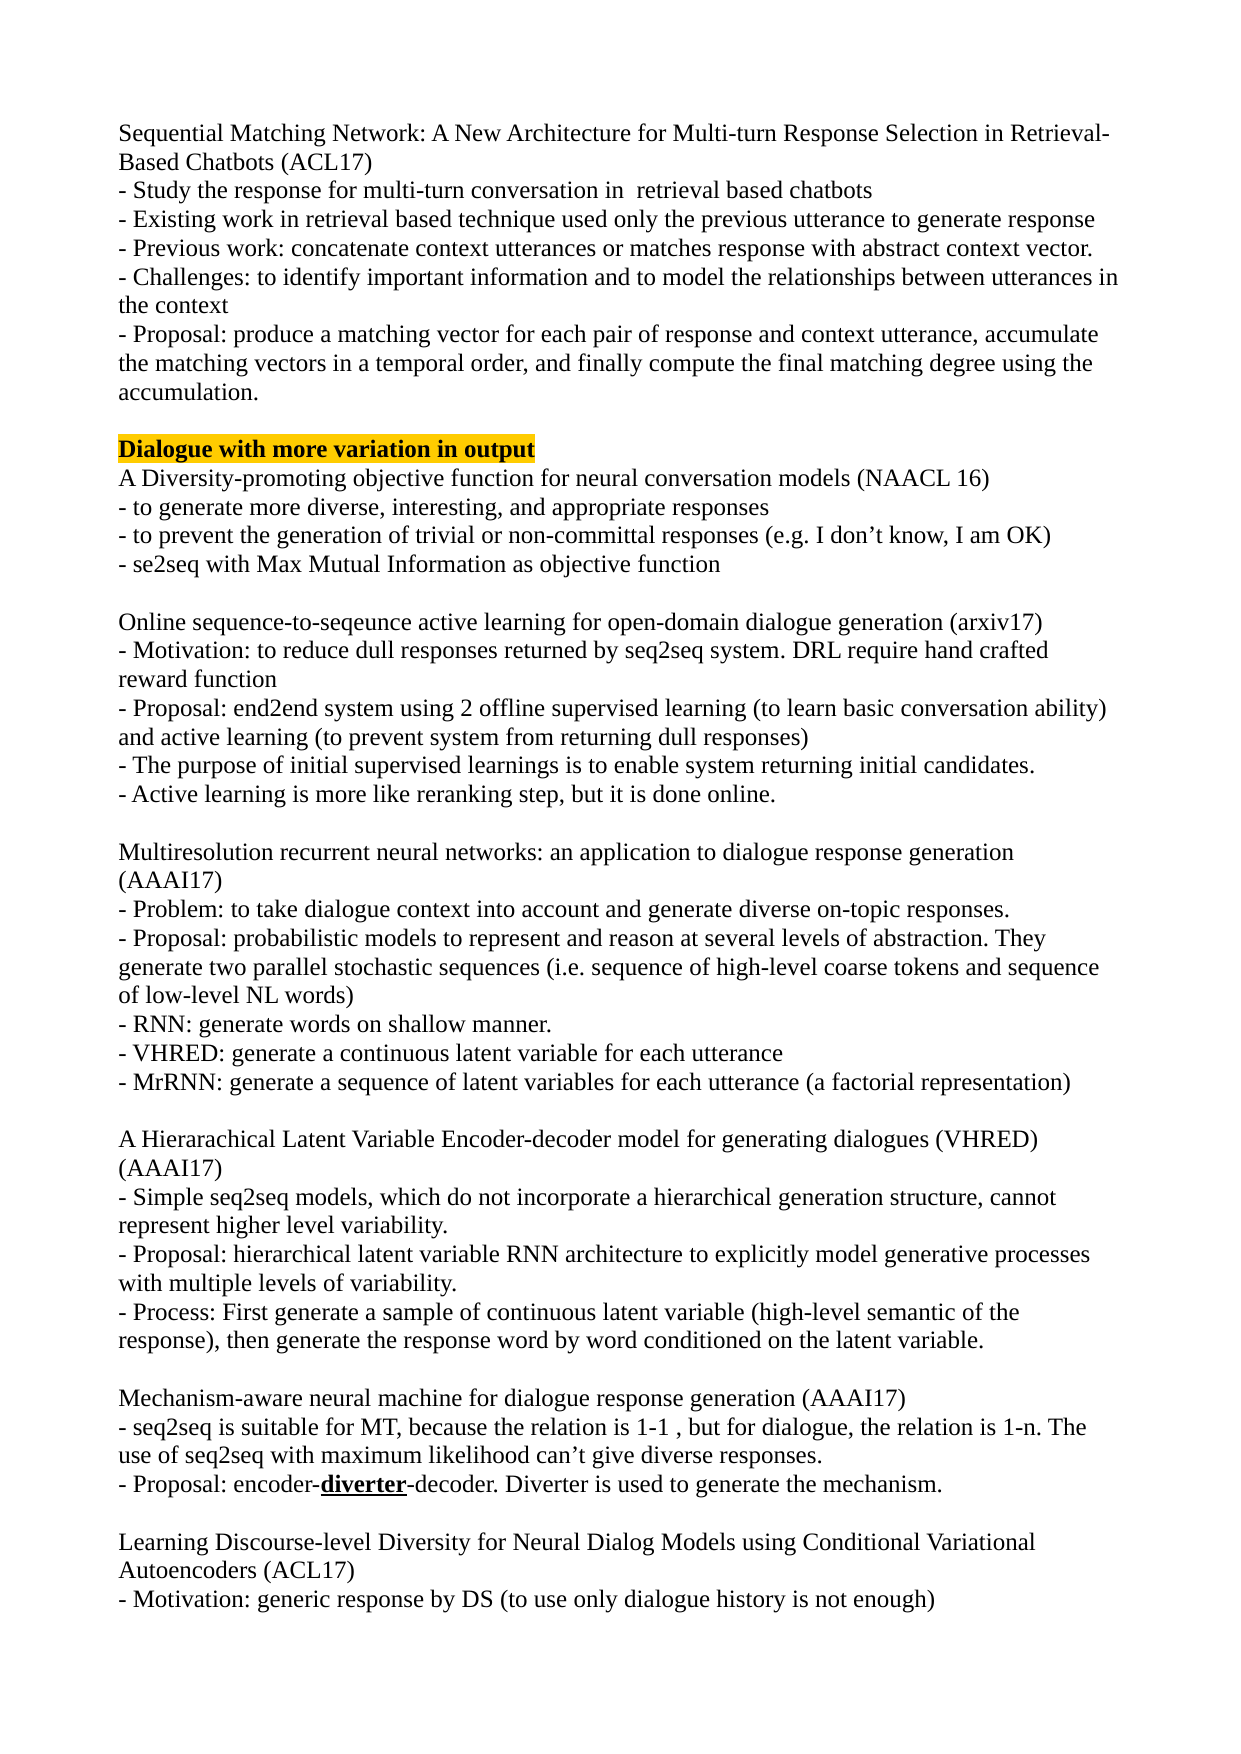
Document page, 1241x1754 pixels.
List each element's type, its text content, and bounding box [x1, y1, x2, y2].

text - Process: First generate a sample of continuous latent variable (high-level semantic of the response), then generate the response word by word conditioned on the latent variable. [118, 1297, 1122, 1354]
text - Existing work in retrieval based technique used only the previous utterance to generate response [118, 204, 1122, 233]
text Dialogue with more variation in output [118, 434, 1122, 463]
text - to generate more diverse, interesting, and appropriate responses [118, 492, 1122, 521]
text - Proposal: probabilistic models to represent and reason at several levels of abstraction. They generate two parallel stochastic sequences (i.e. sequence of high-level coarse tokens and sequence of low-level NL words) [118, 923, 1122, 1009]
text - Motivation: generic response by DS (to use only dialogue history is not enough) [118, 1584, 1122, 1613]
text - se2seq with Max Mutual Information as objective function [118, 549, 1122, 578]
text - Proposal: hierarchical latent variable RNN architecture to explicitly model generative processes with multiple levels of variability. [118, 1239, 1122, 1297]
text Multiresolution recurrent neural networks: an application to dialogue response generation (AAAI17) [118, 837, 1122, 894]
text - The purpose of initial supervised learnings is to enable system returning initial candidates. [118, 751, 1122, 779]
text - RNN: generate words on shallow manner. [118, 1009, 1122, 1038]
text - VHRED: generate a continuous latent variable for each utterance [118, 1038, 1122, 1067]
text - Proposal: encoder-diverter-decoder. Diverter is used to generate the mechanism. [118, 1469, 1122, 1498]
text - Study the response for multi-turn conversation in retrieval based chatbots [118, 176, 1122, 204]
text A Diversity-promoting objective function for neural conversation models (NAACL 16) [118, 463, 1122, 492]
text - Challenges: to identify important information and to model the relationships between utterances in the context [118, 262, 1122, 319]
text A Hierarachical Latent Variable Encoder-decoder model for generating dialogues (VHRED) (AAAI17) [118, 1124, 1122, 1182]
text - seq2seq is suitable for MT, because the relation is 1-1 , but for dialogue, the relation is 1-n. The use of seq2seq with maximum likelihood can’t give diverse responses. [118, 1412, 1122, 1469]
text Learning Discourse-level Diversity for Neural Dialog Models using Conditional Variational Autoencoders (ACL17) [118, 1527, 1122, 1584]
text - Motivation: to reduce dull responses returned by seq2seq system. DRL require hand crafted reward function [118, 636, 1122, 693]
text - Proposal: end2end system using 2 offline supervised learning (to learn basic conversation ability) and active learning (to prevent system from returning dull responses) [118, 693, 1122, 751]
text Mechanism-aware neural machine for dialogue response generation (AAAI17) [118, 1383, 1122, 1412]
text - MrRNN: generate a sequence of latent variables for each utterance (a factorial representation) [118, 1067, 1122, 1096]
text - Problem: to take dialogue context into account and generate diverse on-topic responses. [118, 894, 1122, 923]
text Online sequence-to-seqeunce active learning for open-domain dialogue generation (arxiv17) [118, 607, 1122, 636]
text - Active learning is more like reranking step, but it is done online. [118, 779, 1122, 808]
text Sequential Matching Network: A New Architecture for Multi-turn Response Selection in Retrieval-Based Chatbots (ACL17) [118, 118, 1122, 176]
text - Previous work: concatenate context utterances or matches response with abstract context vector. [118, 233, 1122, 262]
text - Proposal: produce a matching vector for each pair of response and context utterance, accumulate the matching vectors in a temporal order, and finally compute the final matching degree using the accumulation. [118, 319, 1122, 406]
text - Simple seq2seq models, which do not incorporate a hierarchical generation structure, cannot represent higher level variability. [118, 1182, 1122, 1239]
text - to prevent the generation of trivial or non-committal responses (e.g. I don’t know, I am OK) [118, 521, 1122, 549]
